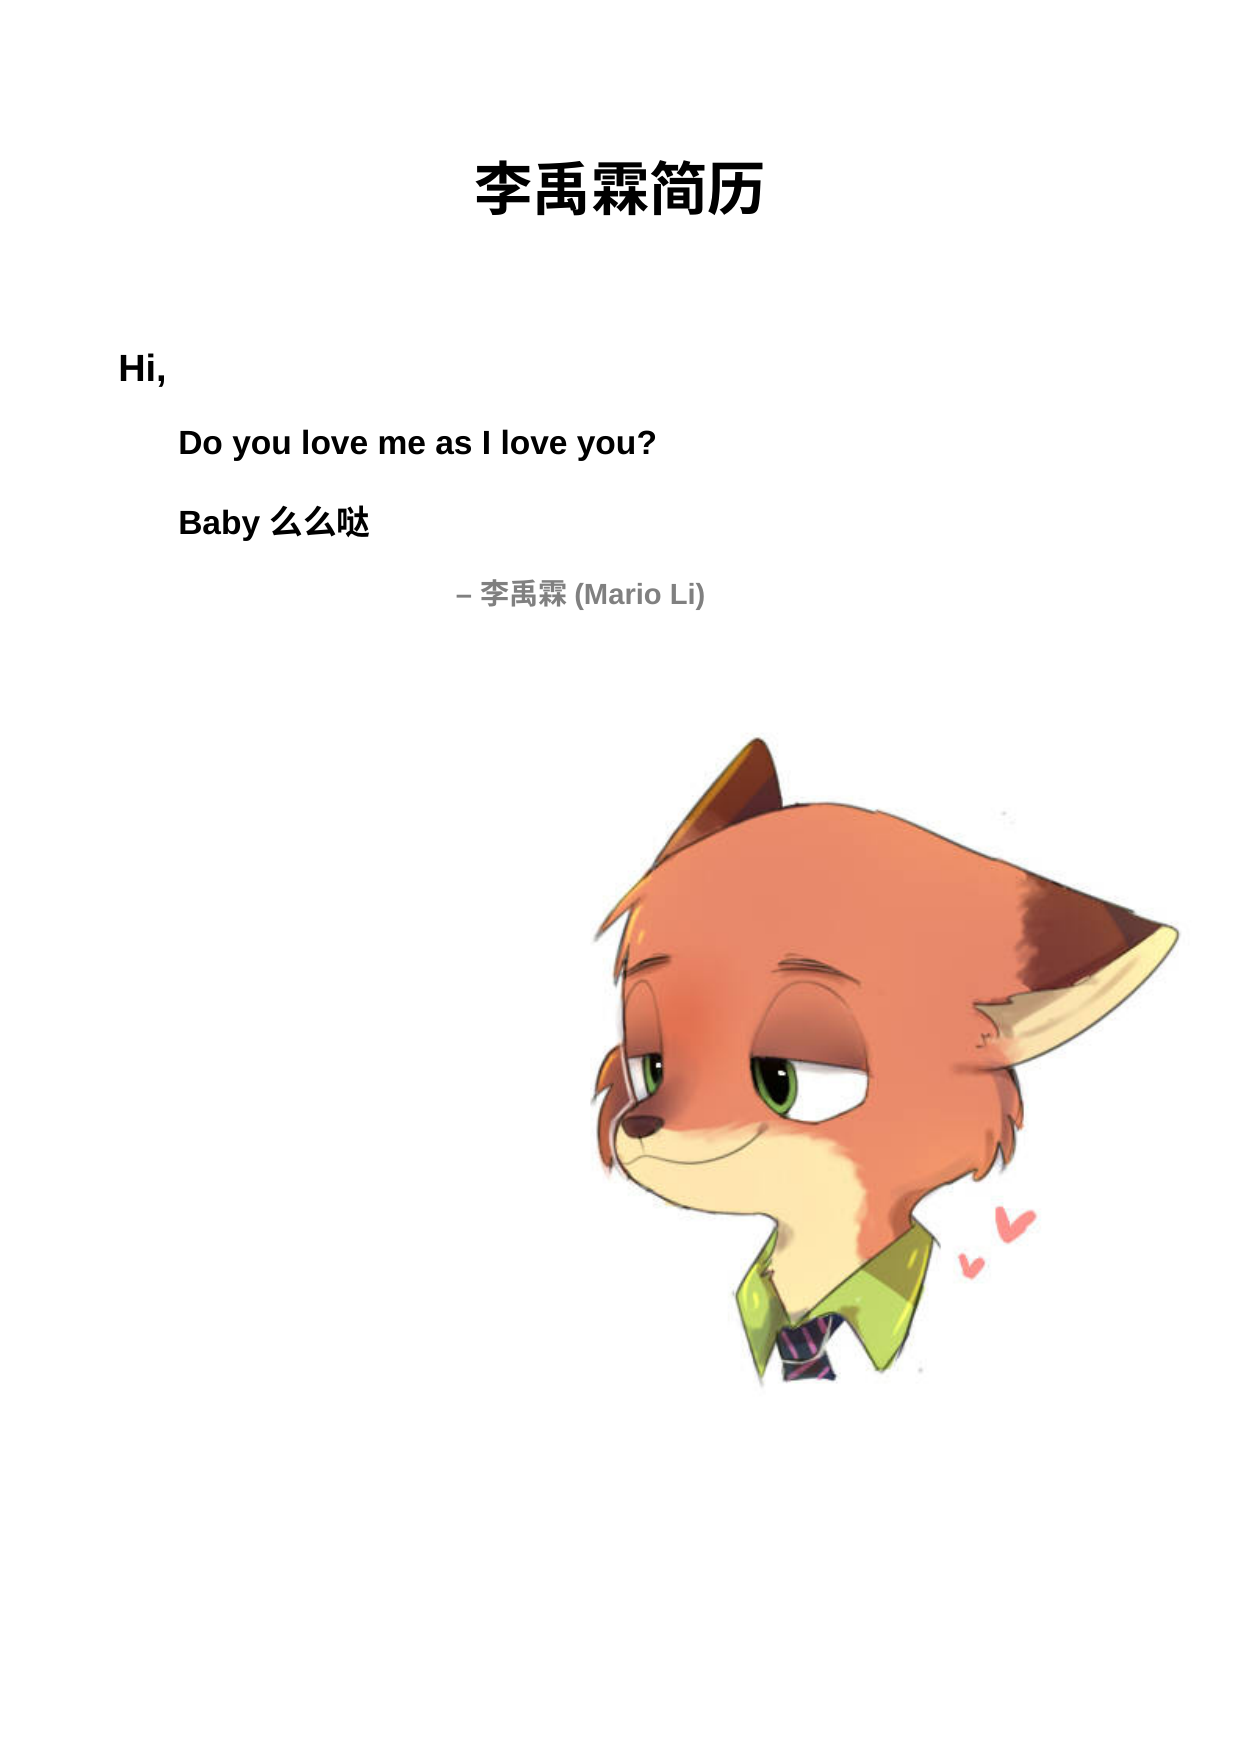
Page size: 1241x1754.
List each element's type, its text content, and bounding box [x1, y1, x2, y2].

subtitle Baby 么么哒 [118, 495, 1122, 544]
picture [503, 708, 1207, 1412]
title 李禹霖简历 [118, 143, 1122, 228]
subtitle Hi, [118, 346, 1122, 390]
subtitle Do you love me as I love you? [118, 423, 1122, 462]
subtitle – 李禹霖 (Mario Li) [118, 571, 1122, 613]
